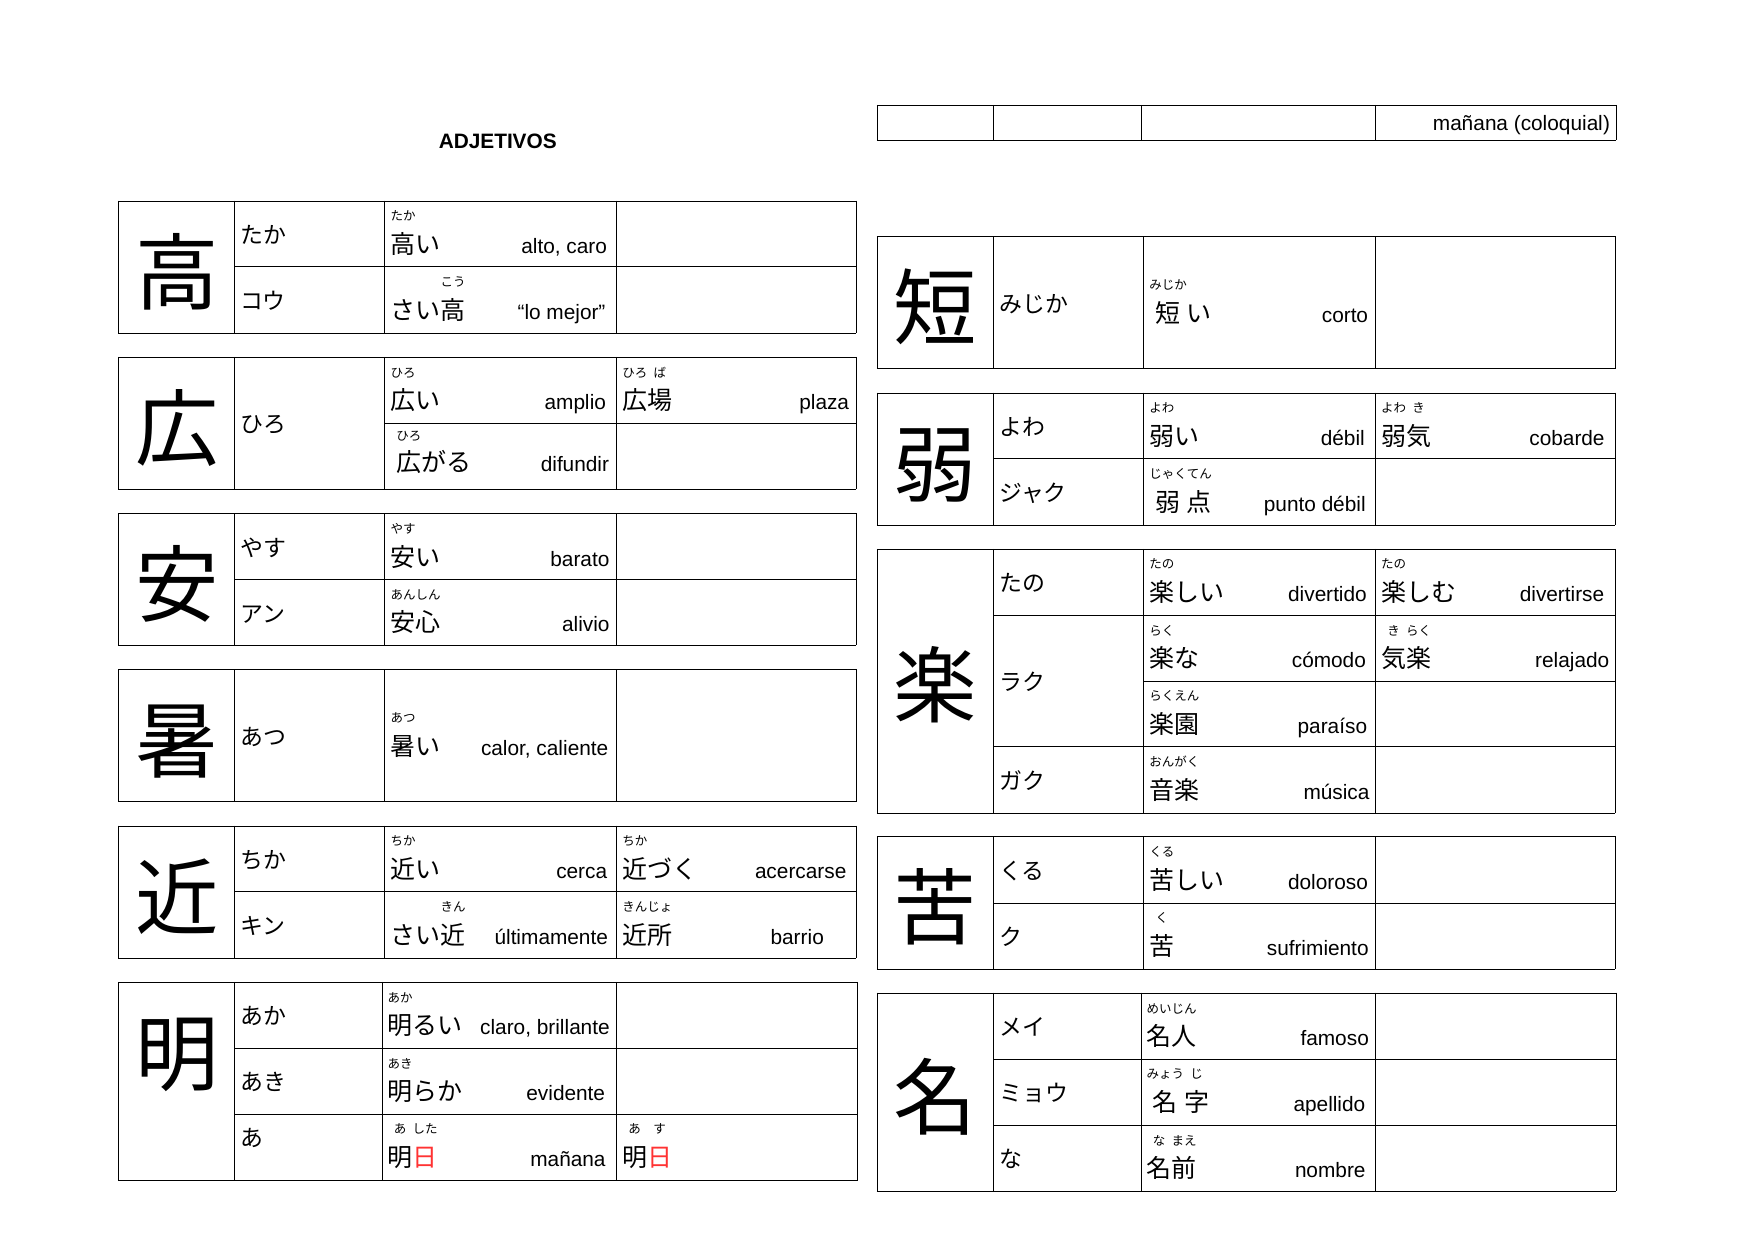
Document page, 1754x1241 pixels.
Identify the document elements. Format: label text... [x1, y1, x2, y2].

table_cell キン [235, 892, 384, 958]
table_cell あ [235, 1115, 382, 1179]
table_header 弱よわい débil [1144, 394, 1375, 458]
table_cell [994, 106, 1141, 140]
table_header 高たかい alto, caro [385, 202, 616, 266]
table_header 高 [119, 202, 234, 333]
table_cell 名な前まえ nombre [1142, 1126, 1375, 1191]
table_header あか [235, 983, 382, 1048]
table_header くる [994, 837, 1143, 902]
table_cell [617, 1049, 857, 1114]
table_header 近 [119, 827, 234, 958]
table_cell [1376, 747, 1615, 812]
table_header [617, 670, 856, 801]
table_header [617, 983, 857, 1048]
table_cell さい近きん últimamente [385, 892, 616, 958]
table_cell 明あ日す mañana (coloquial) [617, 1115, 857, 1179]
table_cell [1376, 904, 1615, 969]
table_header 広ひろい amplio [385, 358, 616, 423]
table_header 楽たのしむ divertirse [1376, 550, 1615, 614]
table_header 名 [878, 994, 993, 1191]
table_cell 楽らくな cómodo [1144, 616, 1375, 681]
table_cell [1376, 682, 1615, 746]
table_cell [1376, 1060, 1616, 1124]
table_cell 明あきらか evidente [383, 1049, 616, 1114]
table_header メイ [994, 994, 1141, 1059]
table_header 広ひろ場ば plaza [617, 358, 856, 423]
table_cell ジャク [994, 459, 1143, 524]
table_header [1376, 837, 1615, 902]
table_cell [1376, 459, 1615, 524]
table_cell 安あん心しん alivio [385, 580, 616, 645]
table_header たか [235, 202, 384, 266]
table_cell 気き楽らく relajado [1376, 616, 1615, 681]
table_header 短 [878, 237, 993, 368]
table_cell [617, 424, 856, 489]
table_header 明 [119, 983, 234, 1179]
table_header 近ちかい cerca [385, 827, 616, 891]
table_cell アン [235, 580, 384, 645]
table_header 楽 [878, 550, 993, 812]
table_cell 音おん楽がく música [1144, 747, 1375, 812]
table_header 暑 [119, 670, 234, 801]
table_cell 広ひろがる difundir [385, 424, 616, 489]
table_header 暑あつい calor, caliente [385, 670, 616, 801]
table_header [1376, 237, 1615, 368]
table_cell ラク [994, 616, 1143, 746]
table_cell 明あ日す mañana (coloquial) [1376, 106, 1616, 140]
table_cell [617, 267, 856, 333]
table_header よわ [994, 394, 1143, 458]
table_header みじか [994, 237, 1143, 368]
table_cell 名みょう字じ apellido [1142, 1060, 1375, 1124]
table_cell 苦く sufrimiento [1144, 904, 1375, 969]
table_cell 弱じゃく点てん punto débil [1144, 459, 1375, 524]
table_header 弱 [878, 394, 993, 524]
table_header 弱よわ気き cobarde [1376, 394, 1615, 458]
text ADJETIVOS [118, 129, 877, 153]
table_cell ガク [994, 747, 1143, 812]
table_header ひろ [235, 358, 384, 489]
table_header [617, 202, 856, 266]
table_cell 明あ日した mañana [383, 1115, 616, 1179]
table_header [878, 106, 993, 140]
table_cell ミョウ [994, 1060, 1141, 1124]
table_header 明あかるい claro, brillante [383, 983, 616, 1048]
table_header 広 [119, 358, 234, 489]
table_header やす [235, 514, 384, 579]
table_cell [1142, 106, 1375, 140]
table_header [617, 514, 856, 579]
table_header 苦 [878, 837, 993, 969]
table_header 苦くるしい doloroso [1144, 837, 1375, 902]
table_header ちか [235, 827, 384, 891]
table_header 短みじかい corto [1144, 237, 1375, 368]
table_cell 近きん所じょ barrio [617, 892, 856, 958]
table_cell な [994, 1126, 1141, 1191]
table_header 近ちかづく acercarse [617, 827, 856, 891]
table_header 名めい人じん famoso [1142, 994, 1375, 1059]
table_header 安 [119, 514, 234, 645]
table_cell ク [994, 904, 1143, 969]
table_cell さい高こう “lo mejor” [385, 267, 616, 333]
table_cell [1376, 1126, 1616, 1191]
table_cell [617, 580, 856, 645]
table_header 楽たのしい divertido [1144, 550, 1375, 614]
table_cell コウ [235, 267, 384, 333]
table_header [1376, 994, 1616, 1059]
table_cell あき [235, 1049, 382, 1114]
table_header 安やすい barato [385, 514, 616, 579]
table_cell 楽らく園えん paraíso [1144, 682, 1375, 746]
table_header あつ [235, 670, 384, 801]
table_header たの [994, 550, 1143, 614]
